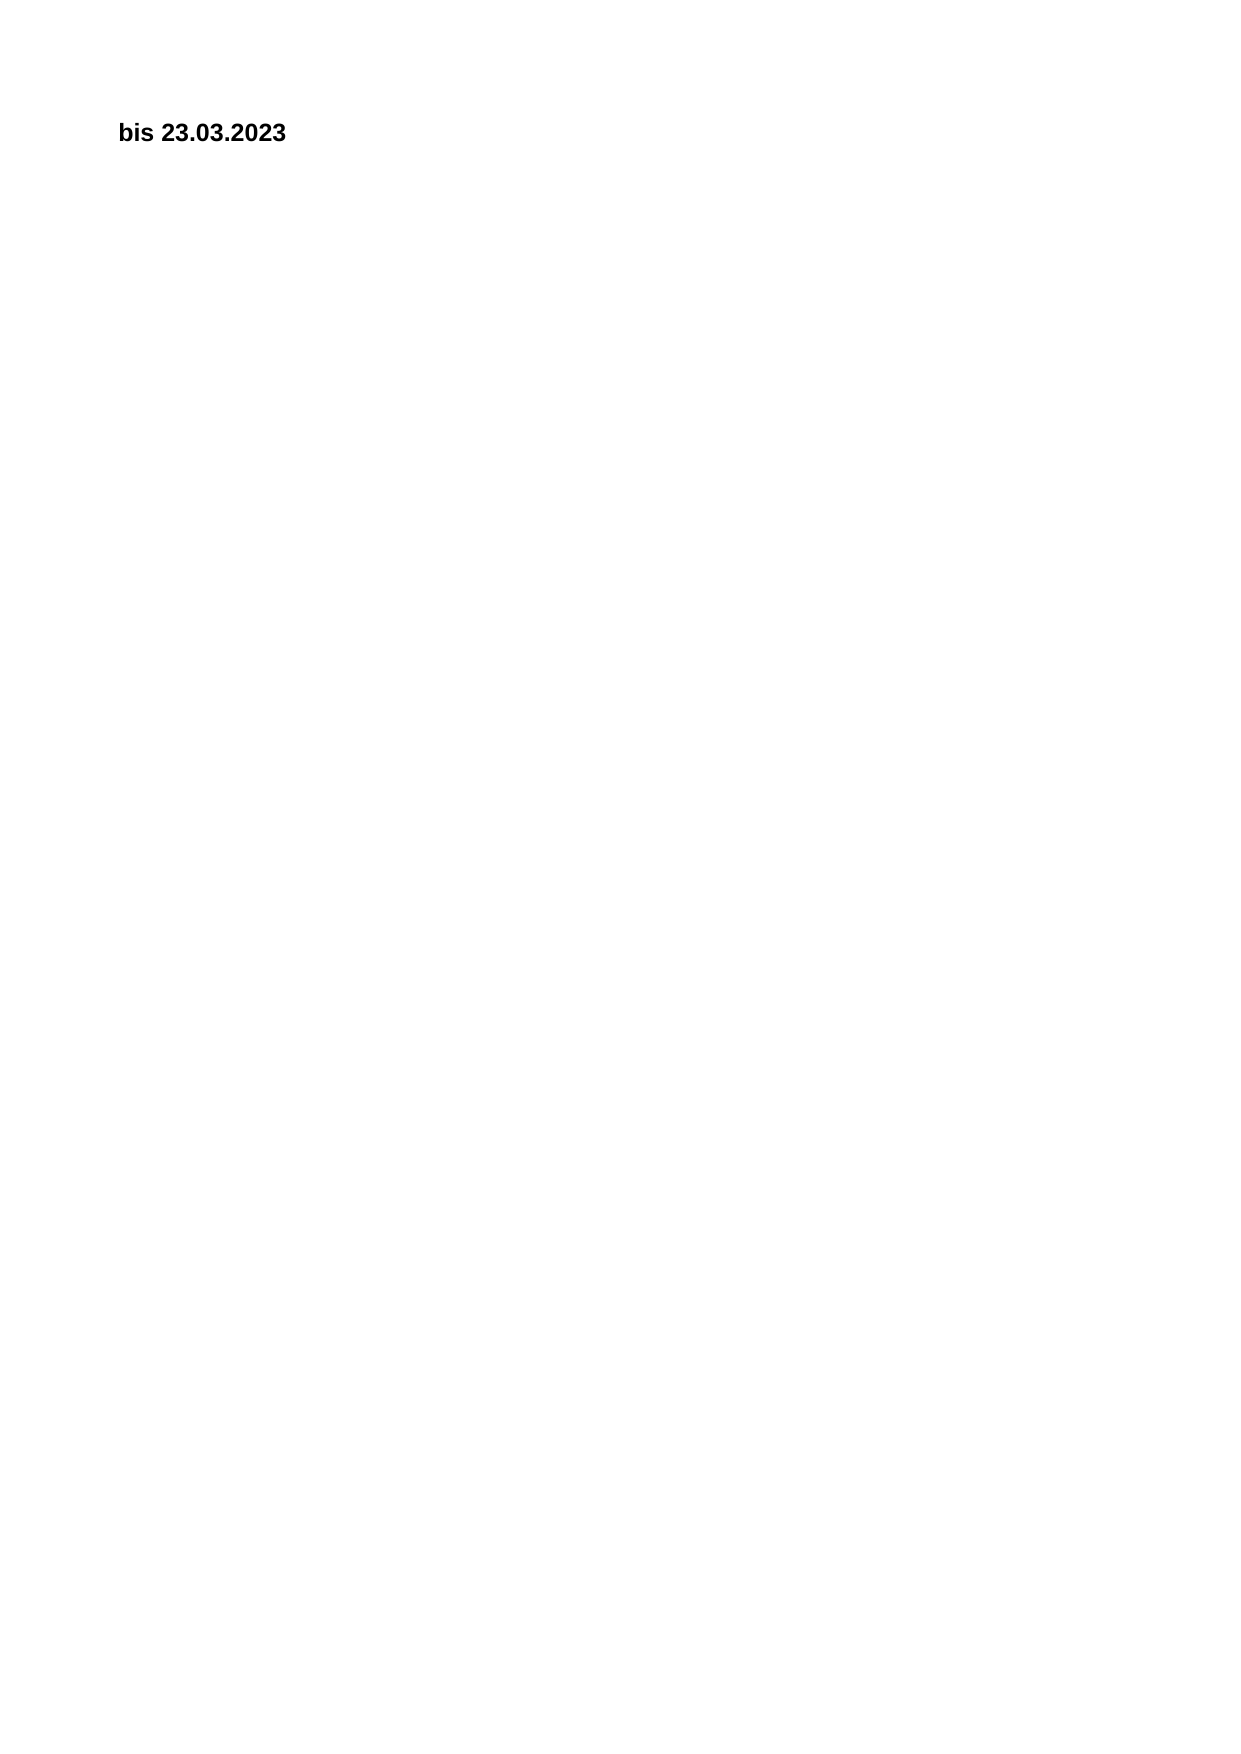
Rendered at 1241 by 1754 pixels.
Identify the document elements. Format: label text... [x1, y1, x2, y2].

text bis 23.03.2023 [118, 118, 1122, 147]
